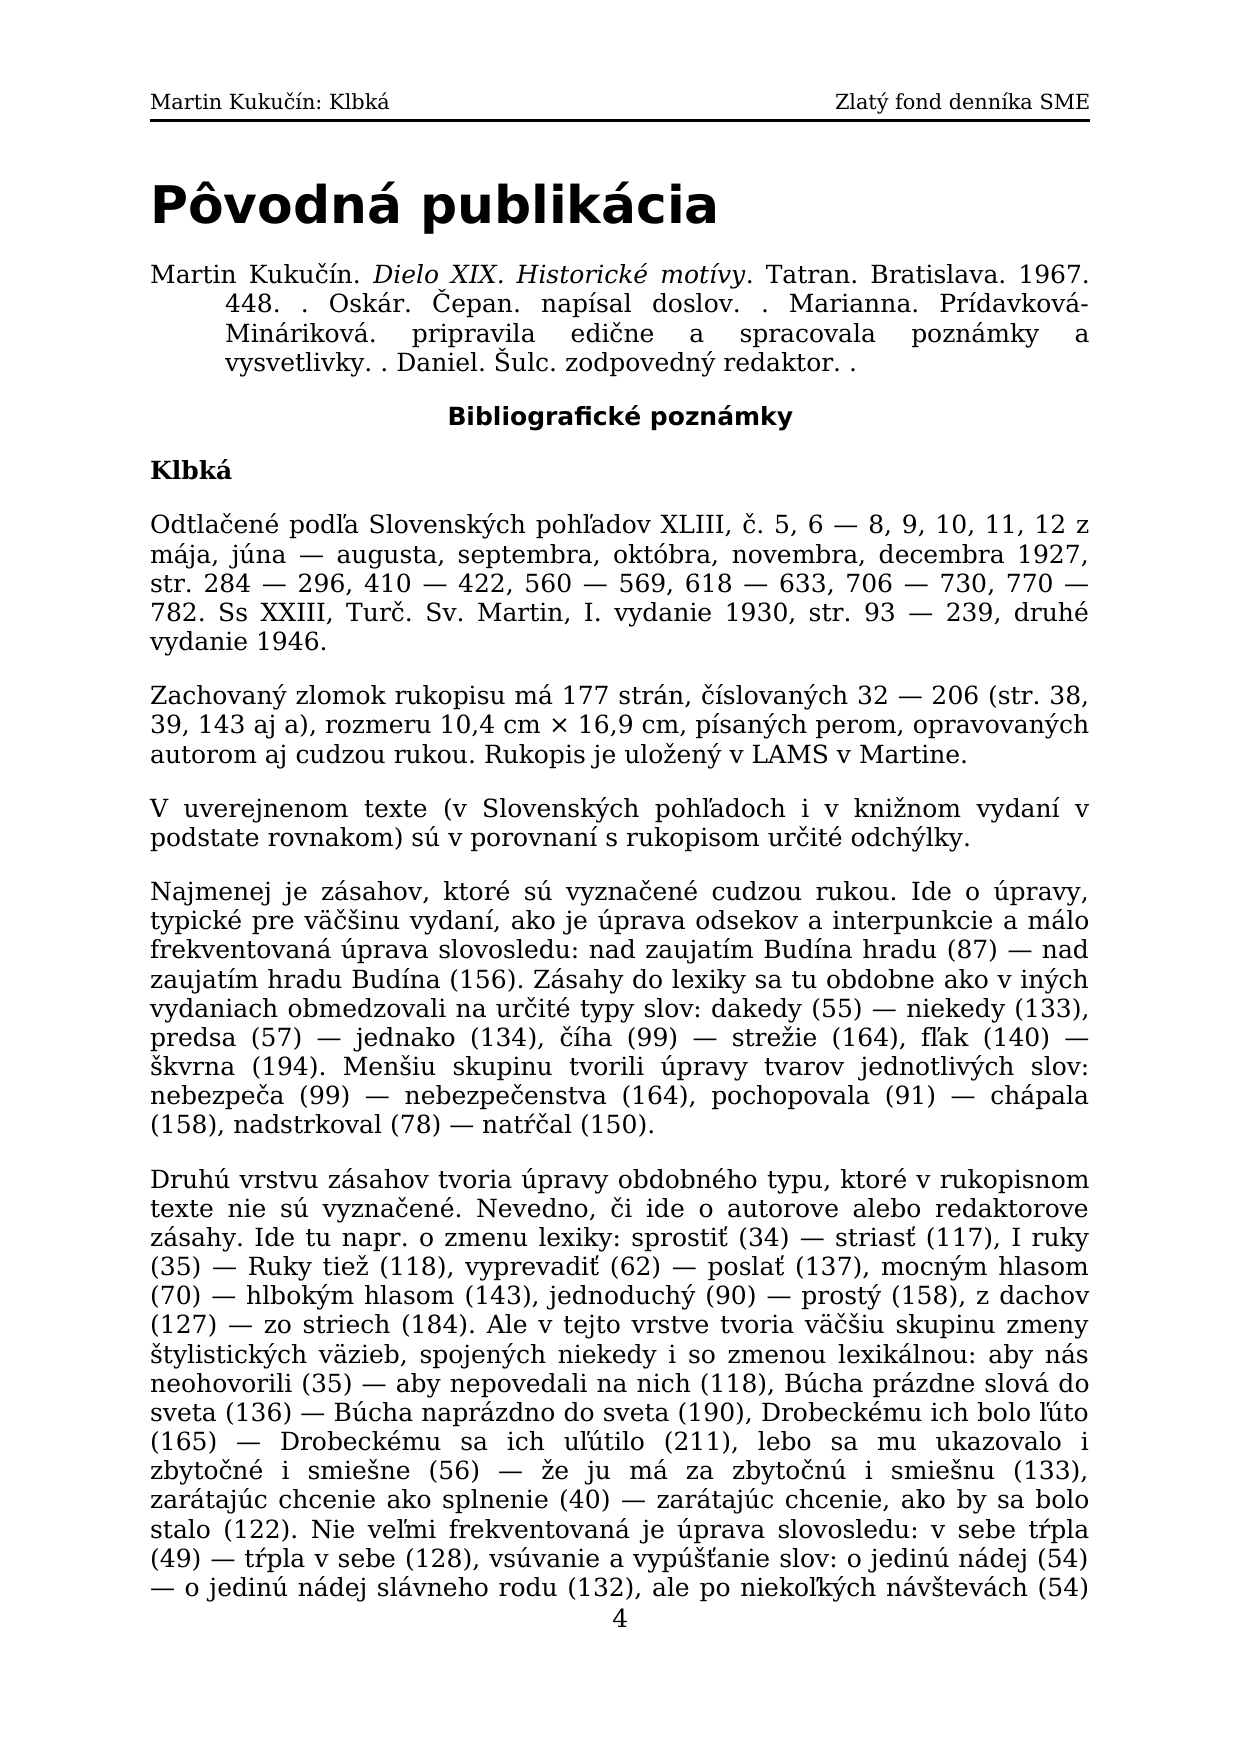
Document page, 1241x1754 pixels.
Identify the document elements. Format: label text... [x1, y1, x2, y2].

text Klbká [150, 456, 1090, 486]
text Pôvodná publikácia [150, 175, 1090, 235]
text V uverejnenom texte (v Slovenských pohľadoch i v knižnom vydaní v podstate rovnakom) sú v porovnaní s rukopisom určité odchýlky. [150, 794, 1090, 852]
text Najmenej je zásahov, ktoré sú vyznačené cudzou rukou. Ide o úpravy, typické pre väčšinu vydaní, ako je úprava odsekov a interpunkcie a málo frekventovaná úprava slovosledu: nad zaujatím Budína hradu (87) — nad zaujatím hradu Budína (156). Zásahy do lexiky sa tu obdobne ako v iných vydaniach obmedzovali na určité typy slov: dakedy (55) — niekedy (133), predsa (57) — jednako (134), číha (99) — strežie (164), fľak (140) — škvrna (194). Menšiu skupinu tvorili úpravy tvarov jednotlivých slov: nebezpeča (99) — nebezpečenstva (164), pochopovala (91) — chápala (158), nadstrkoval (78) — natŕčal (150). [150, 877, 1090, 1140]
text Druhú vrstvu zásahov tvoria úpravy obdobného typu, ktoré v rukopisnom texte nie sú vyznačené. Nevedno, či ide o autorove alebo redaktorove zásahy. Ide tu napr. o zmenu lexiky: sprostiť (34) — striasť (117), I ruky (35) — Ruky tiež (118), vyprevadiť (62) — poslať (137), mocným hlasom (70) — hlbokým hlasom (143), jednoduchý (90) — prostý (158), z dachov (127) — zo striech (184). Ale v tejto vrstve tvoria väčšiu skupinu zmeny štylistických väzieb, spojených niekedy i so zmenou lexikálnou: aby nás neohovorili (35) — aby nepovedali na nich (118), Búcha prázdne slová do sveta (136) — Búcha naprázdno do sveta (190), Drobeckému ich bolo ľúto (165) — Drobeckému sa ich uľútilo (211), lebo sa mu ukazovalo i zbytočné i smiešne (56) — že ju má za zbytočnú i smiešnu (133), zarátajúc chcenie ako splnenie (40) — zarátajúc chcenie, ako by sa bolo stalo (122). Nie veľmi frekventovaná je úprava slovosledu: v sebe tŕpla (49) — tŕpla v sebe (128), vsúvanie a vypúšťanie slov: o jedinú nádej (54) — o jedinú nádej slávneho rodu (132), ale po niekoľkých návštevách (54) [150, 1165, 1090, 1602]
text Odtlačené podľa Slovenských pohľadov XLIII, č. 5, 6 — 8, 9, 10, 11, 12 z mája, júna — augusta, septembra, októbra, novembra, decembra 1927, str. 284 — 296, 410 — 422, 560 — 569, 618 — 633, 706 — 730, 770 — 782. Ss XXIII, Turč. Sv. Martin, I. vydanie 1930, str. 93 — 239, druhé vydanie 1946. [150, 511, 1090, 656]
text Zachovaný zlomok rukopisu má 177 strán, číslovaných 32 — 206 (str. 38, 39, 143 aj a), rozmeru 10,4 cm × 16,9 cm, písaných perom, opravovaných autorom aj cudzou rukou. Rukopis je uložený v LAMS v Martine. [150, 681, 1090, 769]
text Martin Kukučín. Dielo XIX. Historické motívy. Tatran. Bratislava. 1967. 448. . Oskár. Čepan. napísal doslov. . Marianna. Prídavková-Mináriková. pripravila edične a spracovala poznámky a vysvetlivky. . Daniel. Šulc. zodpovedný redaktor. . [150, 260, 1090, 377]
text Bibliografické poznámky [150, 402, 1090, 431]
